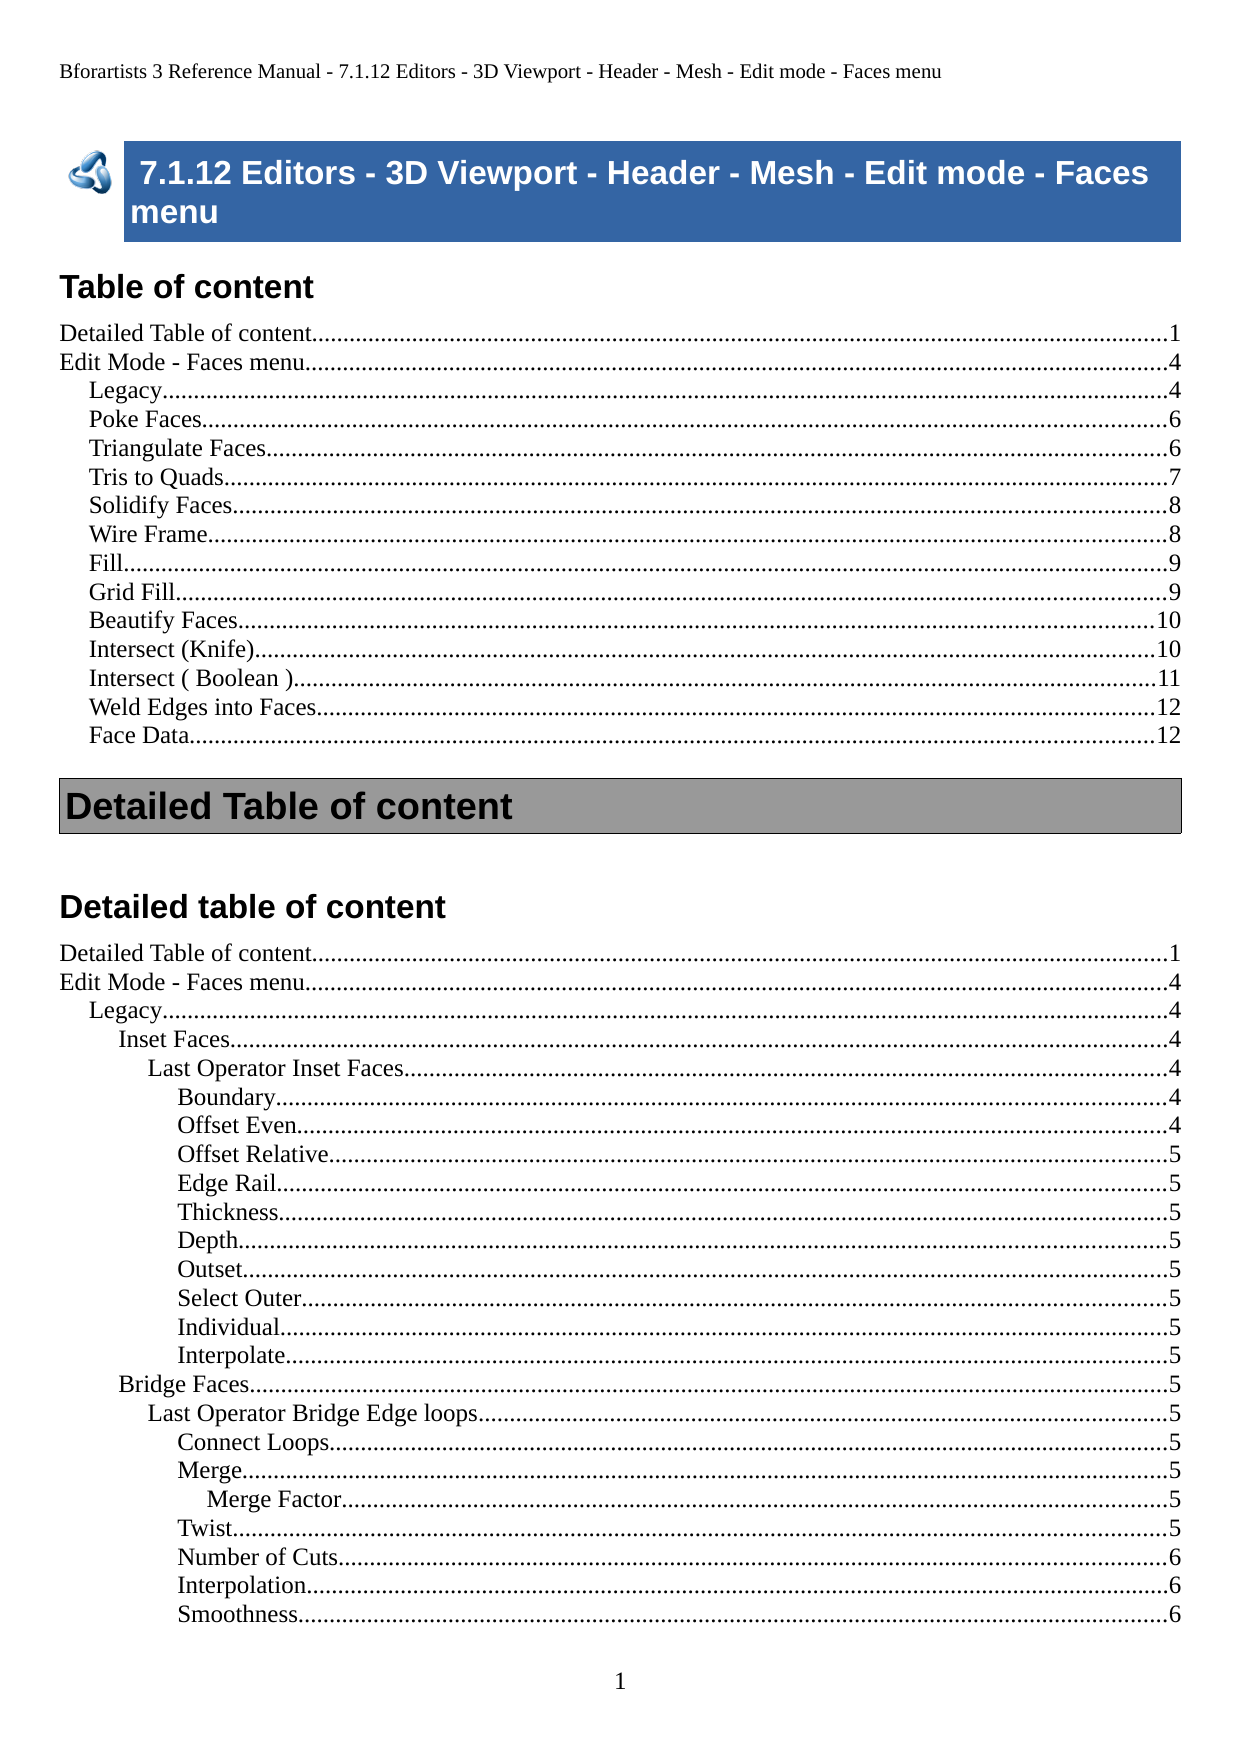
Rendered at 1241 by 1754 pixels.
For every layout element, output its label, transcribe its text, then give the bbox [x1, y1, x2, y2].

text Fill 9 [88, 548, 1181, 577]
text Triangulate Faces 6 [88, 433, 1181, 462]
text Detailed Table of content 1 [59, 938, 1181, 967]
text Select Outer 5 [177, 1283, 1181, 1312]
text Individual 5 [177, 1312, 1181, 1340]
table_header [59, 141, 124, 242]
text Last Operator Bridge Edge loops 5 [147, 1398, 1181, 1427]
text Tris to Quads 7 [88, 462, 1181, 490]
text Intersect (Knife) 10 [88, 634, 1181, 663]
text Wire Frame 8 [88, 519, 1181, 548]
text Boundary 4 [177, 1082, 1181, 1110]
text Merge 5 [177, 1455, 1181, 1484]
text Connect Loops 5 [177, 1427, 1181, 1455]
text Bridge Faces 5 [118, 1369, 1181, 1398]
subtitle Table of content [59, 267, 1181, 305]
text Smoothness 6 [177, 1599, 1181, 1628]
text Intersect ( Boolean ) 11 [88, 663, 1181, 692]
text Inset Faces 4 [118, 1024, 1181, 1053]
text Merge Factor 5 [206, 1484, 1181, 1513]
text Depth 5 [177, 1225, 1181, 1254]
text Interpolation 6 [177, 1570, 1181, 1599]
text Solidify Faces 8 [88, 490, 1181, 519]
text Legacy 4 [88, 375, 1181, 404]
text Grid Fill 9 [88, 577, 1181, 605]
text Offset Relative 5 [177, 1139, 1181, 1168]
text Last Operator Inset Faces 4 [147, 1053, 1181, 1082]
text Beautify Faces 10 [88, 605, 1181, 634]
text Detailed Table of content 1 [59, 318, 1181, 347]
text Twist 5 [177, 1513, 1181, 1542]
text Offset Even 4 [177, 1110, 1181, 1139]
text Edit Mode - Faces menu 4 [59, 347, 1181, 375]
text Poke Faces 6 [88, 404, 1181, 433]
picture [65, 147, 114, 197]
table_header Detailed Table of content [60, 779, 1181, 833]
subtitle Detailed table of content [59, 887, 1181, 925]
text Outset 5 [177, 1254, 1181, 1283]
text Interpolate 5 [177, 1340, 1181, 1369]
text Legacy 4 [88, 995, 1181, 1024]
text Face Data 12 [88, 720, 1181, 749]
text Number of Cuts 6 [177, 1542, 1181, 1570]
text Thickness 5 [177, 1197, 1181, 1225]
text Weld Edges into Faces 12 [88, 692, 1181, 720]
text Edge Rail 5 [177, 1168, 1181, 1197]
table_header 7.1.12 Editors - 3D Viewport - Header - Mesh - Edit mode - Faces menu [124, 141, 1181, 242]
text Edit Mode - Faces menu 4 [59, 967, 1181, 995]
